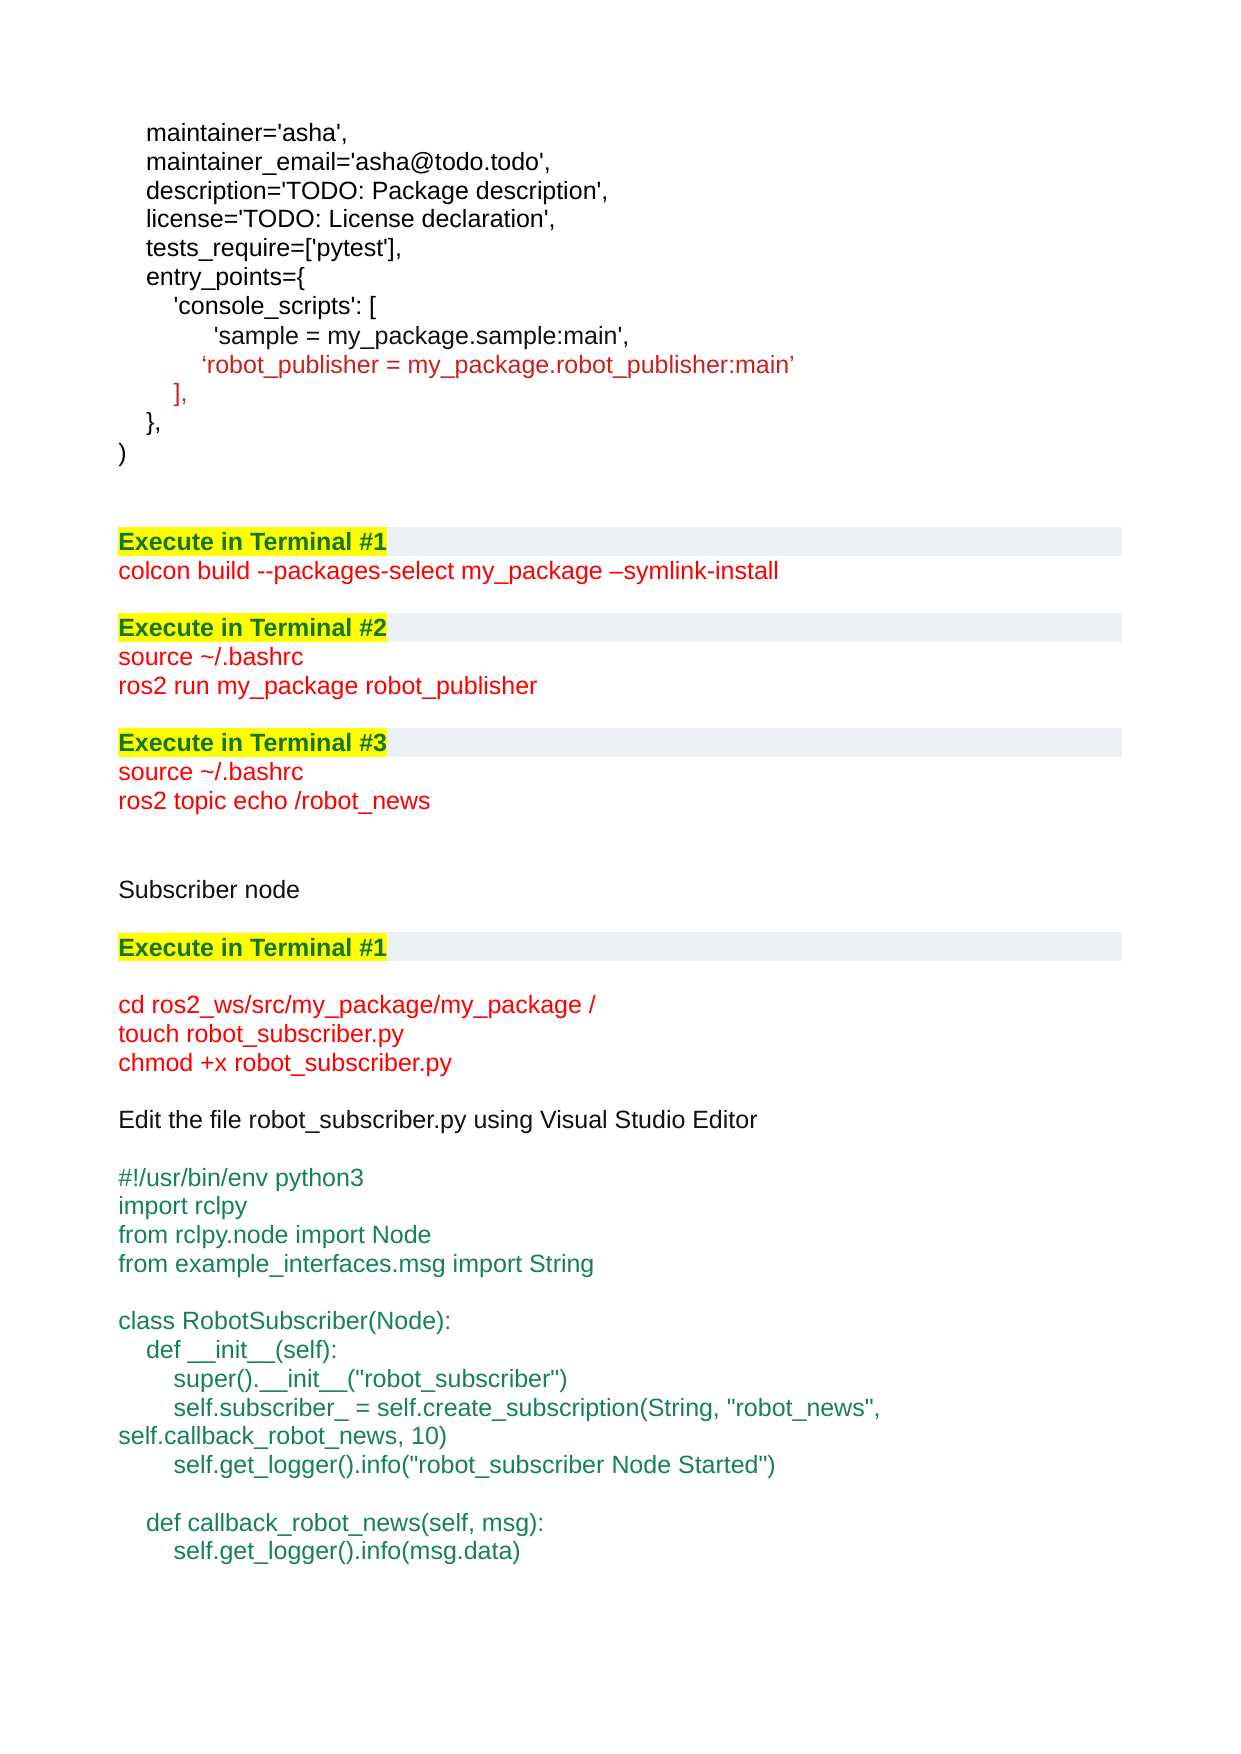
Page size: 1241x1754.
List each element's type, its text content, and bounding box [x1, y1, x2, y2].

text Execute in Terminal #1 [118, 527, 1122, 556]
text Execute in Terminal #3 [118, 728, 1122, 757]
text description='TODO: Package description', [118, 176, 1122, 204]
text self.get_logger().info(msg.data) [118, 1536, 1122, 1565]
text cd ros2_ws/src/my_package/my_package / [118, 990, 1122, 1019]
text tests_require=['pytest'], [118, 233, 1122, 262]
text import rclpy [118, 1191, 1122, 1220]
text self.get_logger().info("robot_subscriber Node Started") [118, 1450, 1122, 1479]
text 'sample = my_package.sample:main', [118, 319, 1122, 350]
text colcon build --packages-select my_package –symlink-install [118, 556, 1122, 584]
text maintainer_email='asha@todo.todo', [118, 147, 1122, 176]
text ros2 run my_package robot_publisher [118, 671, 1122, 699]
text entry_points={ [118, 262, 1122, 291]
text 'console_scripts': [ [118, 291, 1122, 319]
text Execute in Terminal #2 [118, 613, 1122, 642]
text ) [118, 436, 1122, 466]
text self.subscriber_ = self.create_subscription(String, "robot_news", self.callback_robot_news, 10) [118, 1392, 1122, 1450]
text chmod +x robot_subscriber.py [118, 1047, 1122, 1076]
text source ~/.bashrc [118, 757, 1122, 786]
text Edit the file robot_subscriber.py using Visual Studio Editor [118, 1105, 1122, 1134]
text ], [118, 378, 1122, 407]
text Execute in Terminal #1 [118, 932, 1122, 961]
text ros2 topic echo /robot_news [118, 786, 1122, 814]
text #!/usr/bin/env python3 [118, 1162, 1122, 1191]
text def __init__(self): [118, 1335, 1122, 1364]
text def callback_robot_news(self, msg): [118, 1507, 1122, 1536]
text maintainer='asha', [118, 118, 1122, 147]
text source ~/.bashrc [118, 642, 1122, 671]
text Subscriber node [118, 875, 1122, 904]
text license='TODO: License declaration', [118, 204, 1122, 233]
text from example_interfaces.msg import String [118, 1249, 1122, 1277]
text super().__init__("robot_subscriber") [118, 1364, 1122, 1392]
text from rclpy.node import Node [118, 1220, 1122, 1249]
text ‘robot_publisher = my_package.robot_publisher:main’ [118, 350, 1122, 378]
text }, [118, 407, 1122, 436]
text touch robot_subscriber.py [118, 1019, 1122, 1047]
text class RobotSubscriber(Node): [118, 1306, 1122, 1335]
